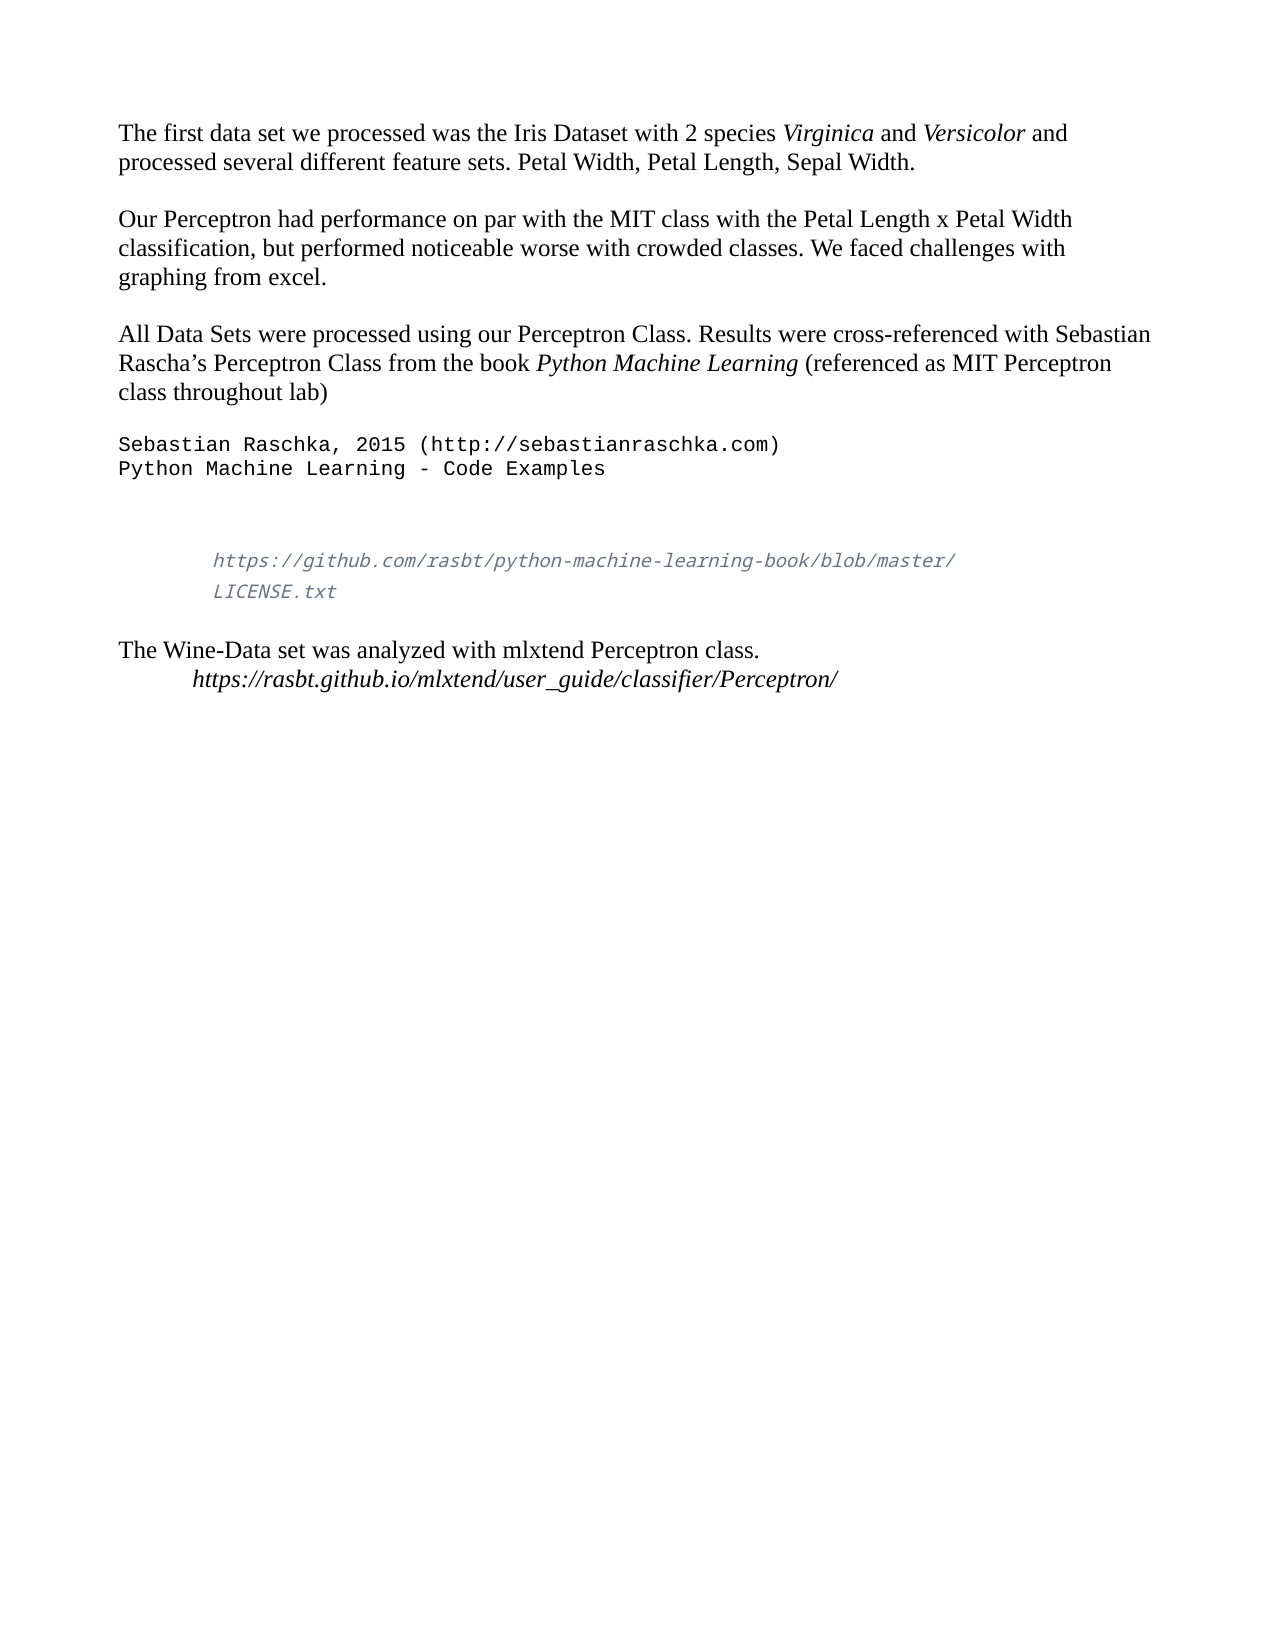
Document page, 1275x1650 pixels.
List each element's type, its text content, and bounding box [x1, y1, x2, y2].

table_cell [118, 542, 196, 604]
table_cell [118, 604, 196, 635]
text The first data set we processed was the Iris Dataset with 2 species Virginica and Versicolor and processed several different feature sets. Petal Width, Petal Length, Sepal Width. [118, 118, 1157, 176]
table_cell https://github.com/rasbt/python-machine-learning-book/blob/master/LICENSE.txt [196, 542, 1021, 604]
text https://rasbt.github.io/mlxtend/user_guide/classifier/Perceptron/ [118, 664, 1157, 693]
text Our Perceptron had performance on par with the MIT class with the Petal Length x Petal Width classification, but performed noticeable worse with crowded classes. We faced challenges with graphing from excel. [118, 204, 1157, 291]
table_header [118, 510, 196, 542]
text All Data Sets were processed using our Perceptron Class. Results were cross-referenced with Sebastian Rascha’s Perceptron Class from the book Python Machine Learning (referenced as MIT Perceptron class throughout lab) [118, 319, 1157, 406]
text The Wine-Data set was analyzed with mlxtend Perceptron class. [118, 635, 1157, 664]
table_header [196, 510, 1021, 542]
table_cell [196, 604, 1021, 635]
text Sebastian Raschka, 2015 (http://sebastianraschka.com) [118, 434, 1157, 458]
text Python Machine Learning - Code Examples [118, 458, 1157, 482]
